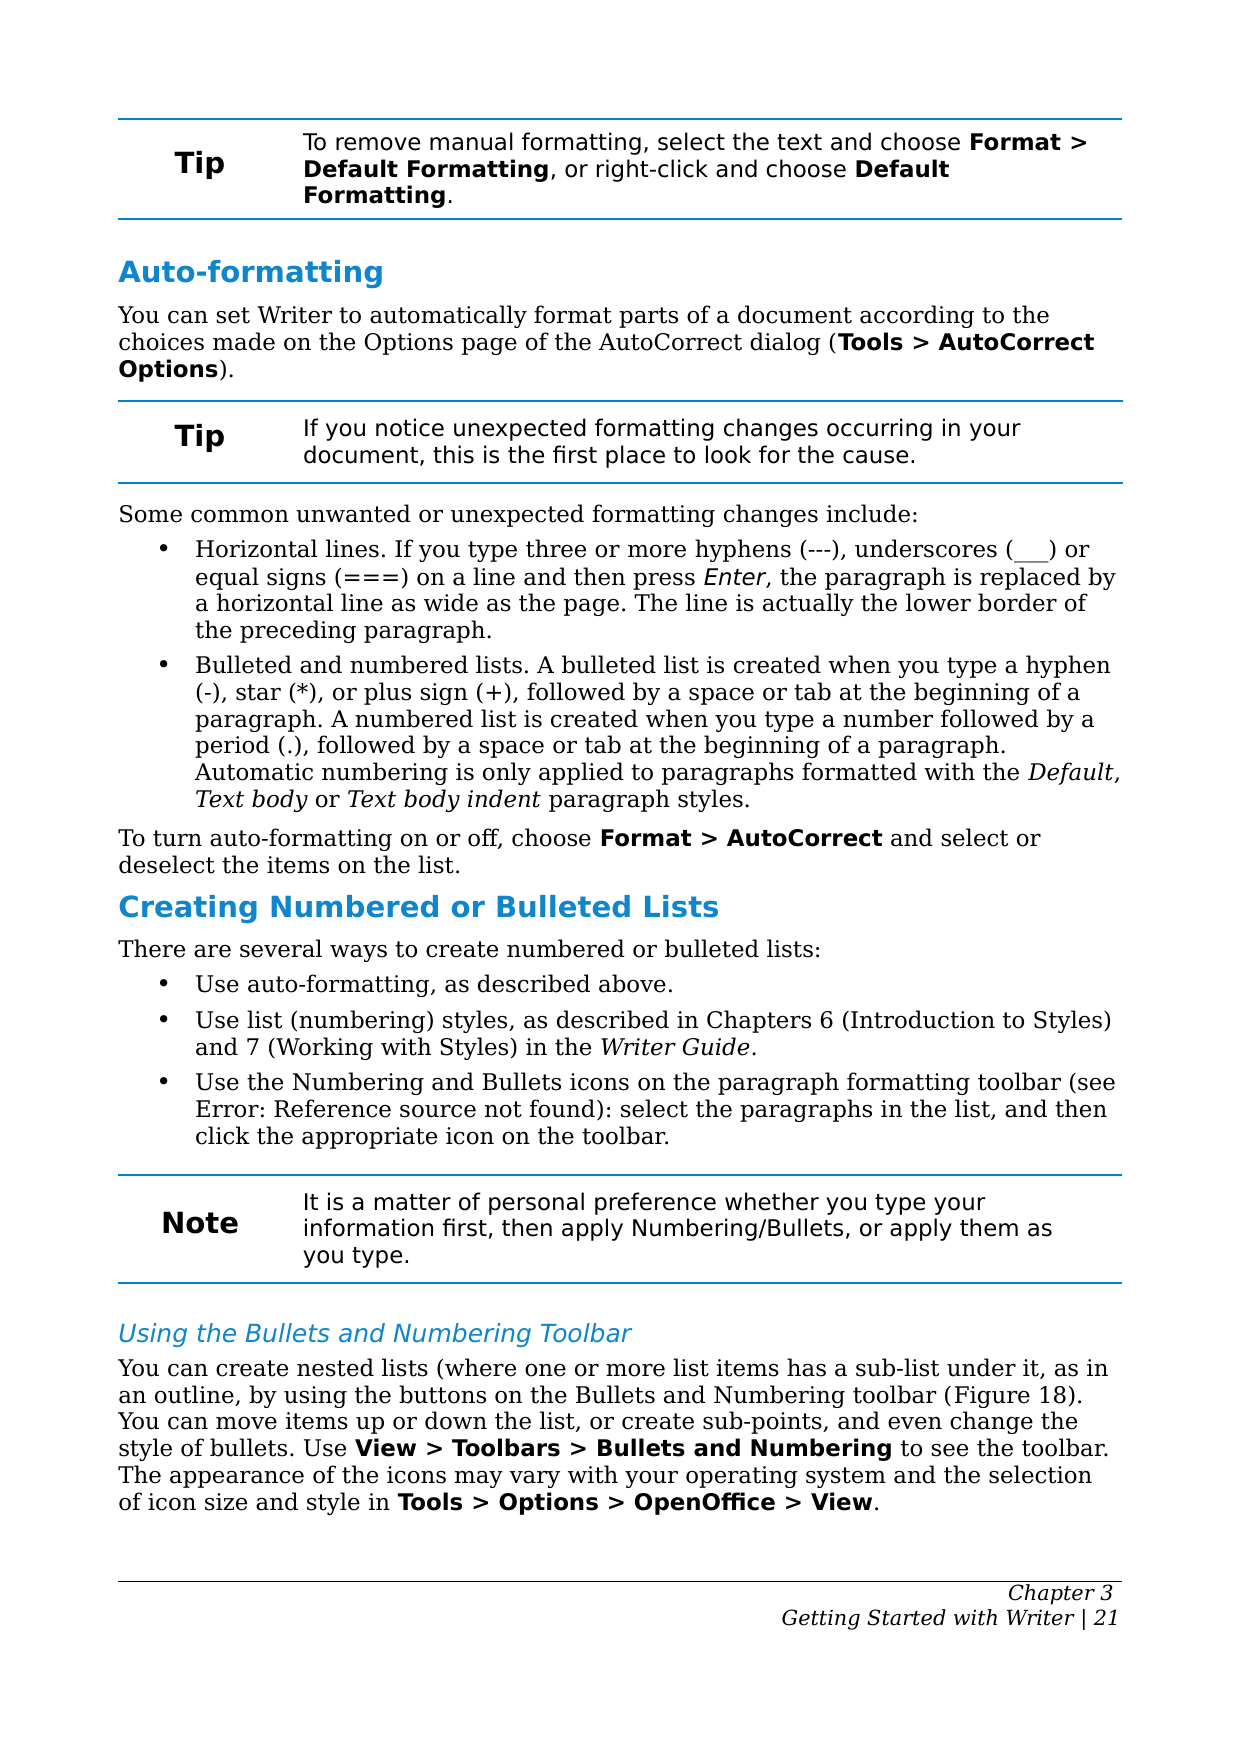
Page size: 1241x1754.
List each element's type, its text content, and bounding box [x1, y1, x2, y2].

table_header Tip [118, 120, 281, 218]
list Use the Numbering and Bullets icons on the paragraph formatting toolbar (see Error: Reference source not found): select the paragraphs in the list, and then click the appropriate icon on the toolbar. [156, 1067, 1122, 1150]
text You can create nested lists (where one or more list items has a sub-list under it, as in an outline, by using the buttons on the Bullets and Numbering toolbar (Figure 18). You can move items up or down the list, or create sub-points, and even change the style of bullets. Use View > Toolbars > Bullets and Numbering to see the toolbar. [118, 1355, 1122, 1462]
list Horizontal lines. If you type three or more hyphens (---), underscores (___) or equal signs (===) on a line and then press Enter, the paragraph is replaced by a horizontal line as wide as the page. The line is actually the lower border of the preceding paragraph. [156, 534, 1122, 644]
list Use auto-formatting, as described above. [156, 970, 1122, 999]
list Use list (numbering) styles, as described in Chapters 6 (Introduction to Styles) and 7 (Working with Styles) in the Writer Guide. [156, 1005, 1122, 1061]
subtitle Auto-formatting [118, 256, 1122, 290]
table_header Note [118, 1176, 281, 1282]
table_header Tip [118, 402, 281, 482]
table_header If you notice unexpected formatting changes occurring in your document, this is the first place to look for the cause. [281, 402, 1122, 482]
table_header It is a matter of personal preference whether you type your information first, then apply Numbering/Bullets, or apply them as you type. [281, 1176, 1122, 1282]
text You can set Writer to automatically format parts of a document according to the choices made on the Options page of the AutoCorrect dialog (Tools > AutoCorrect Options). [118, 302, 1122, 382]
text To turn auto-formatting on or off, choose Format > AutoCorrect and select or deselect the items on the list. [118, 825, 1122, 878]
list There are several ways to create numbered or bulleted lists: [118, 937, 1122, 963]
subtitle Using the Bullets and Numbering Toolbar [118, 1319, 1122, 1349]
list Some common unwanted or unexpected formatting changes include: [118, 501, 1122, 528]
table_header To remove manual formatting, select the text and choose Format > Default Formatting, or right-click and choose Default Formatting. [281, 120, 1122, 218]
list Bulleted and numbered lists. A bulleted list is created when you type a hyphen (-), star (*), or plus sign (+), followed by a space or tab at the beginning of a paragraph. A numbered list is created when you type a number followed by a period (.), followed by a space or tab at the beginning of a paragraph. Automatic numbering is only applied to paragraphs formatted with the Default, Text body or Text body indent paragraph styles. [156, 650, 1122, 812]
text The appearance of the icons may vary with your operating system and the selection of icon size and style in Tools > Options > OpenOffice > View. [118, 1462, 1122, 1516]
subtitle Creating Numbered or Bulleted Lists [118, 890, 1122, 924]
